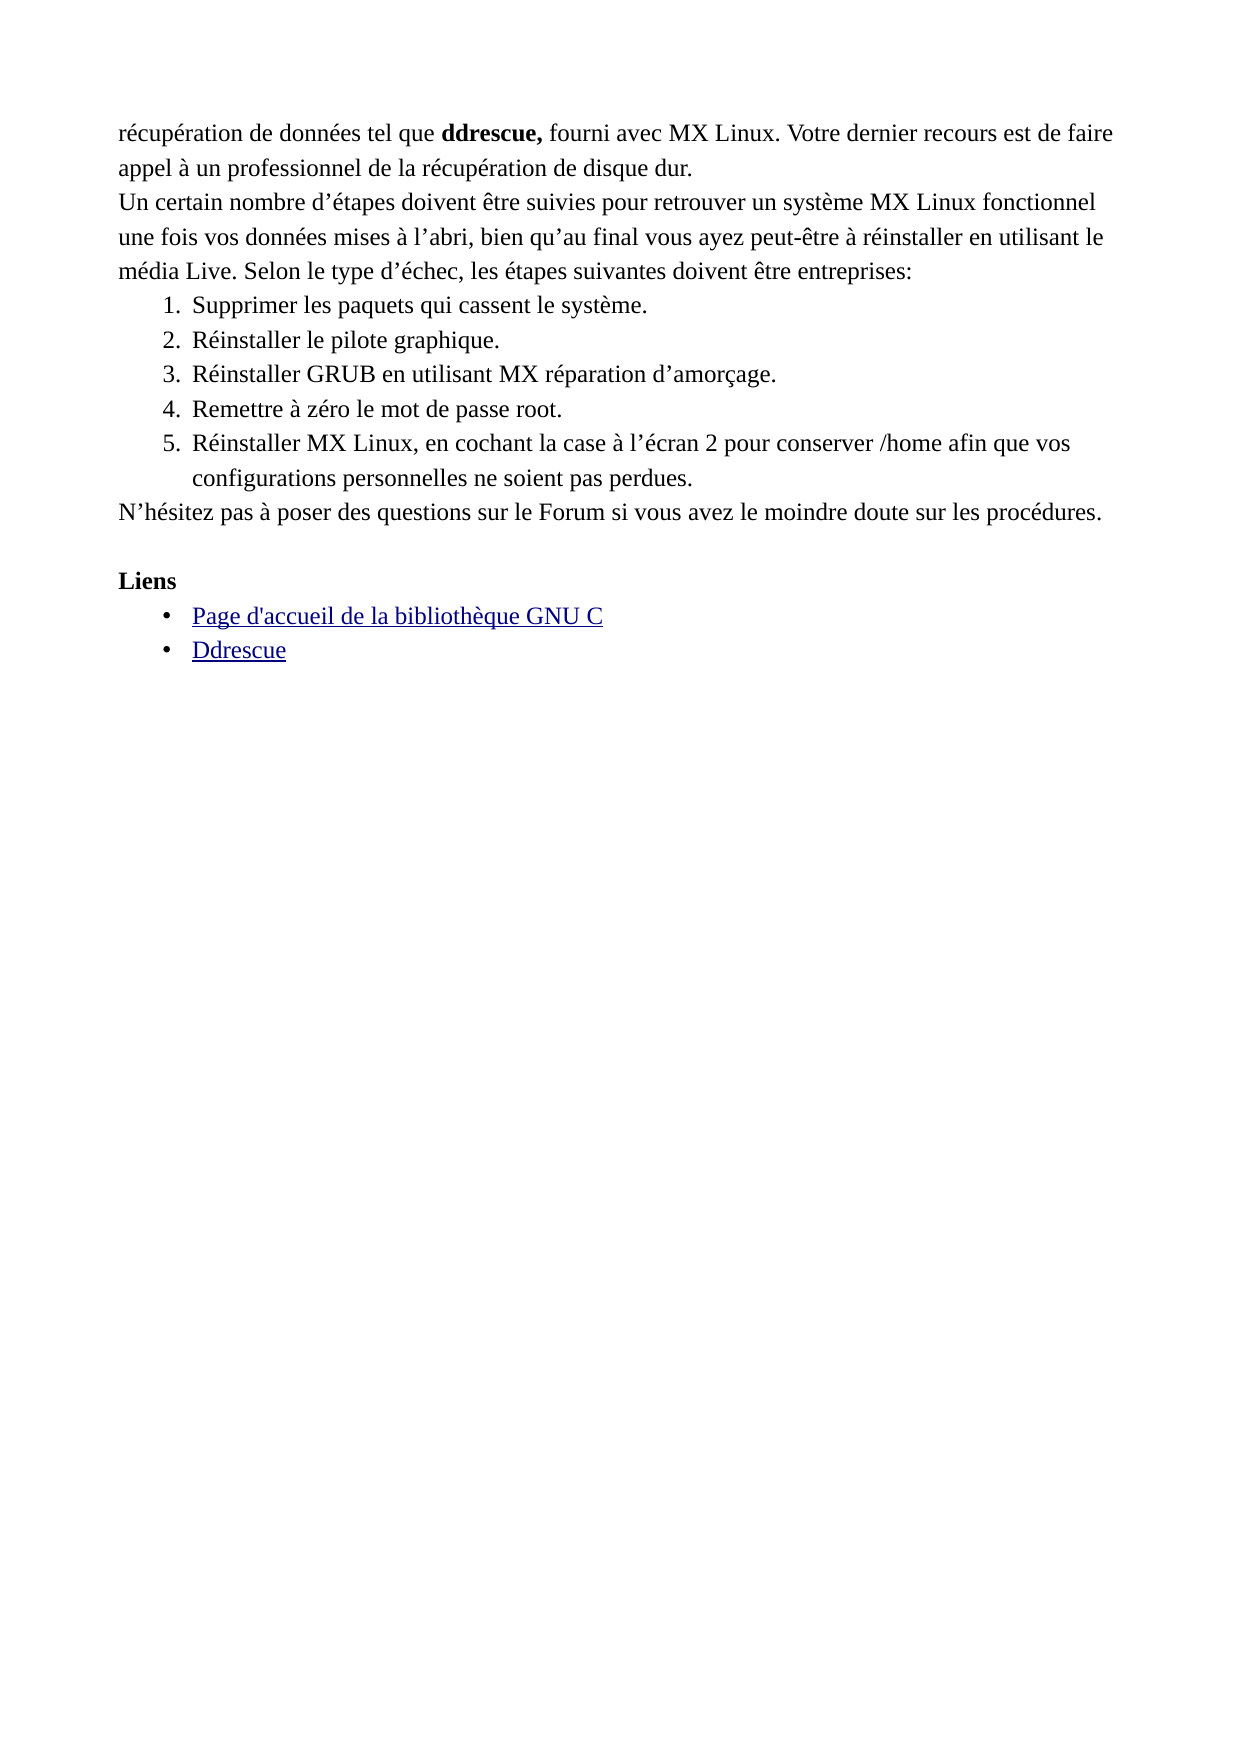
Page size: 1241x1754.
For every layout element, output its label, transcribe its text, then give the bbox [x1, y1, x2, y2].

list Page d'accueil de la bibliothèque GNU C [162, 601, 1122, 629]
list Ddrescue [162, 635, 1122, 664]
text N’hésitez pas à poser des questions sur le Forum si vous avez le moindre doute sur les procédures. [118, 497, 1122, 526]
list Réinstaller le pilote graphique. [162, 325, 1122, 354]
text Liens [118, 566, 1122, 595]
text Un certain nombre d’étapes doivent être suivies pour retrouver un système MX Linux fonctionnel une fois vos données mises à l’abri, bien qu’au final vous ayez peut-être à réinstaller en utilisant le média Live. Selon le type d’échec, les étapes suivantes doivent être entreprises: [118, 187, 1122, 285]
list Remettre à zéro le mot de passe root. [162, 394, 1122, 423]
list Réinstaller GRUB en utilisant MX réparation d’amorçage. [162, 359, 1122, 388]
list Supprimer les paquets qui cassent le système. [162, 291, 1122, 319]
list Réinstaller MX Linux, en cochant la case à l’écran 2 pour conserver /home afin que vos configurations personnelles ne soient pas perdues. [162, 428, 1122, 492]
text récupération de données tel que ddrescue, fourni avec MX Linux. Votre dernier recours est de faire appel à un professionnel de la récupération de disque dur. [118, 118, 1122, 181]
